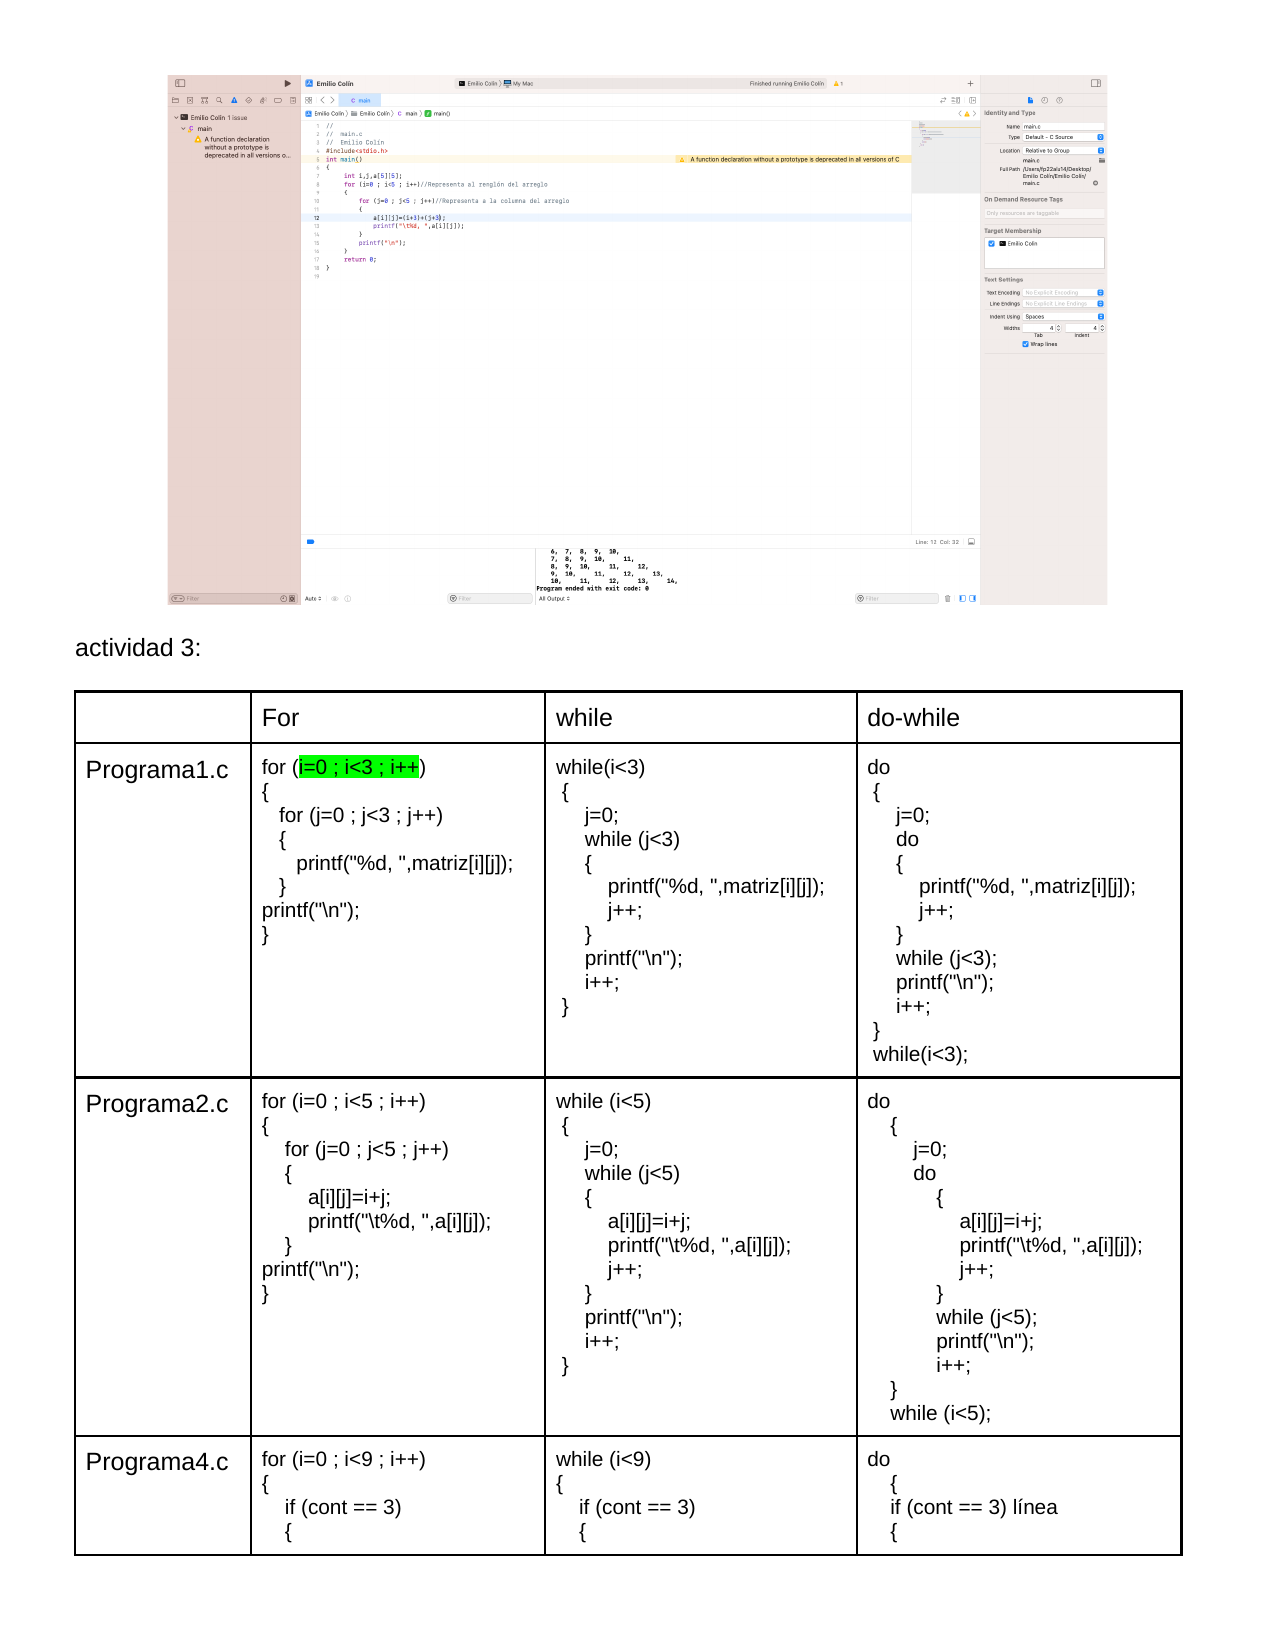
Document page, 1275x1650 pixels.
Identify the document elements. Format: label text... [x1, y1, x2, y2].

table_cell do { j=0; do { printf("%d, ",matriz[i][j]); j++; } while (j<3); printf("\n"); i++; } while(i<3); [858, 744, 1180, 1076]
text actividad 3: [75, 633, 1200, 662]
table_cell Programa1.c [76, 744, 250, 1076]
table_cell for (i=0 ; i<3 ; i++) { for (j=0 ; j<3 ; j++) { printf("%d, ",matriz[i][j]); } printf("\n"); } [252, 744, 544, 1076]
table_header while [546, 693, 856, 742]
table_cell Programa2.c [76, 1079, 250, 1435]
table_header [76, 693, 250, 742]
table_cell for (i=0 ; i<9 ; i++) { if (cont == 3) { [252, 1437, 544, 1553]
table_cell do { j=0; do { a[i][j]=i+j; printf("\t%d, ",a[i][j]); j++; } while (j<5); printf("\n"); i++; } while (i<5); [858, 1079, 1180, 1435]
table_header do-while [858, 693, 1180, 742]
table_cell do { if (cont == 3) línea { [858, 1437, 1180, 1553]
table_cell while(i<3) { j=0; while (j<3) { printf("%d, ",matriz[i][j]); j++; } printf("\n"); i++; } [546, 744, 856, 1076]
table_cell Programa4.c [76, 1437, 250, 1553]
table_cell for (i=0 ; i<5 ; i++) { for (j=0 ; j<5 ; j++) { a[i][j]=i+j; printf("\t%d, ",a[i][j]); } printf("\n"); } [252, 1079, 544, 1435]
table_cell while (i<5) { j=0; while (j<5) { a[i][j]=i+j; printf("\t%d, ",a[i][j]); j++; } printf("\n"); i++; } [546, 1079, 856, 1435]
table_cell while (i<9) { if (cont == 3) { [546, 1437, 856, 1553]
table_header For [252, 693, 544, 742]
